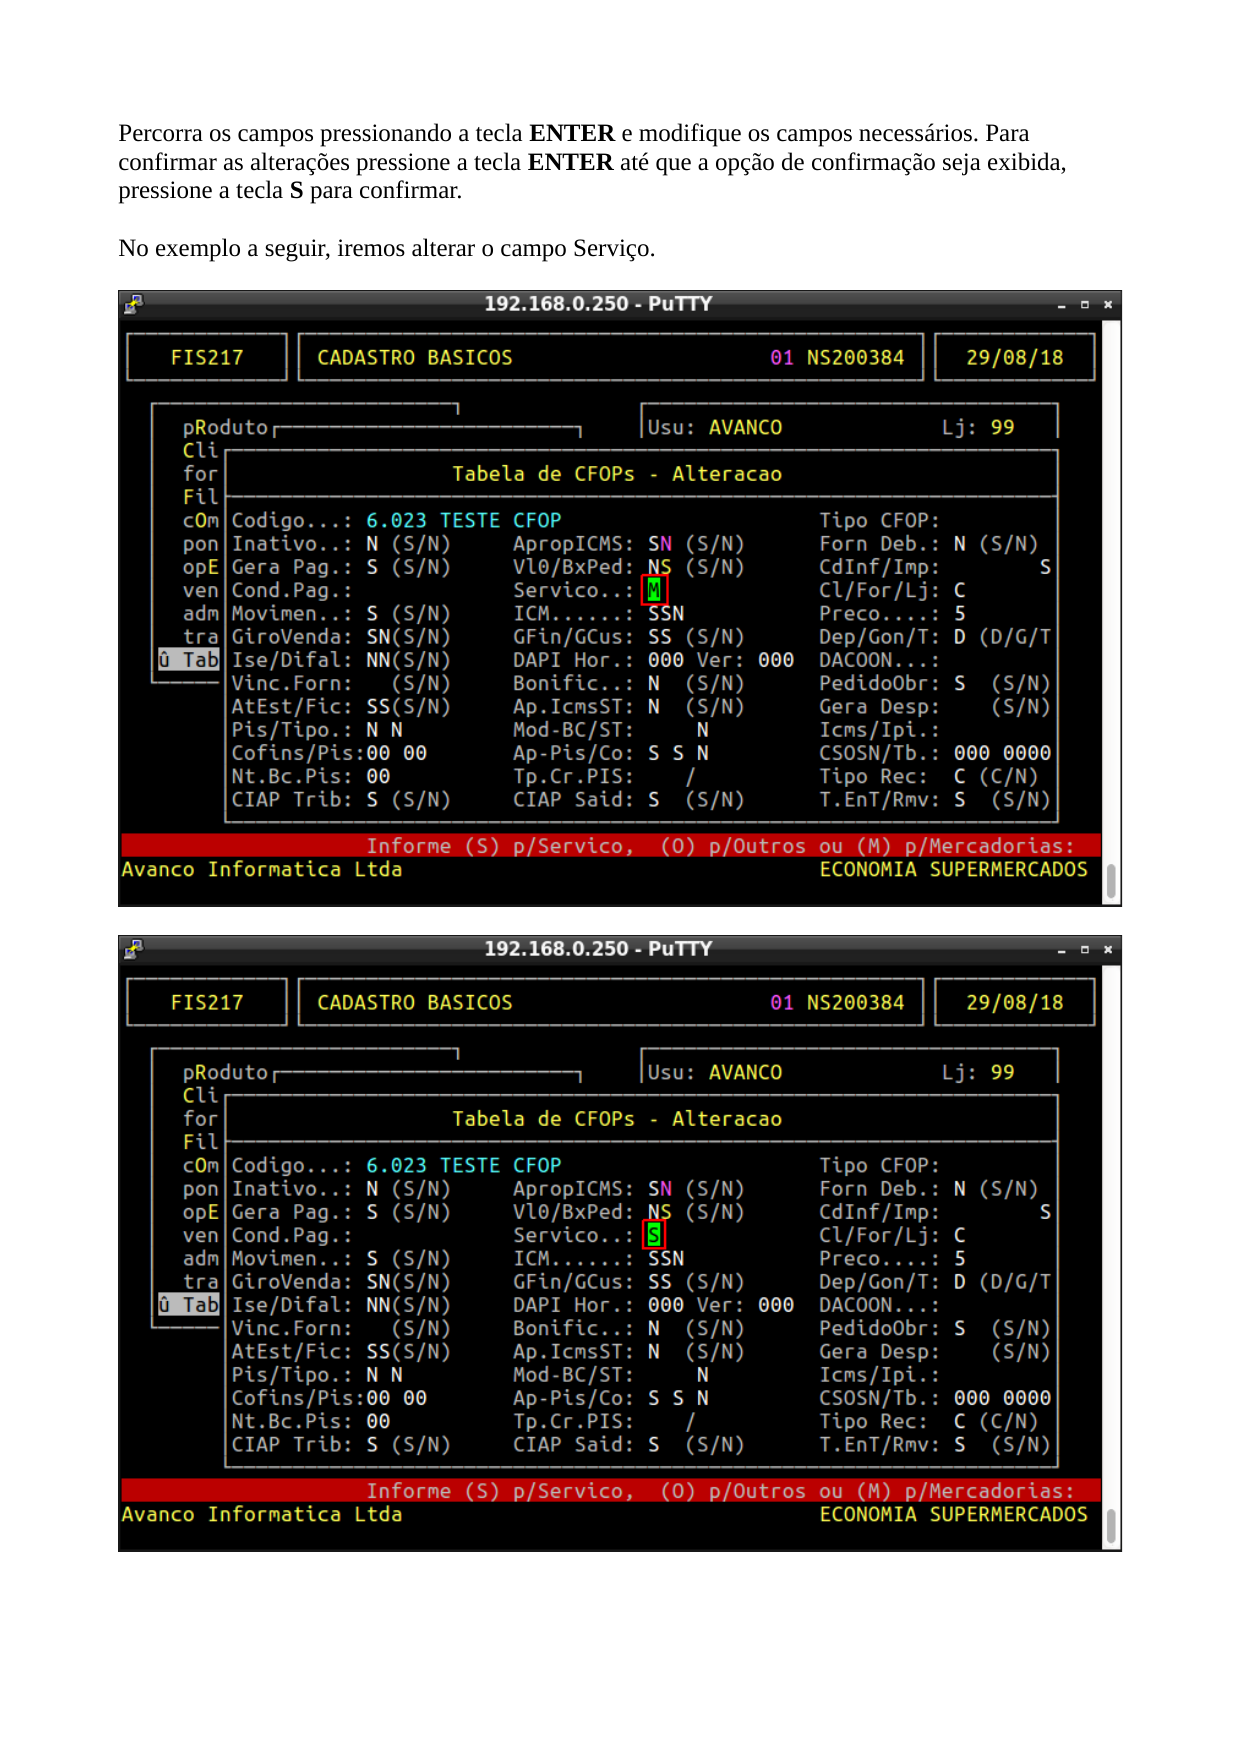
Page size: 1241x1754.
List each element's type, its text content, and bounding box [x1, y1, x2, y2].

text No exemplo a seguir, iremos alterar o campo Serviço. [118, 233, 1122, 262]
picture [118, 935, 1123, 1552]
text Percorra os campos pressionando a tecla ENTER e modifique os campos necessários. Para confirmar as alterações pressione a tecla ENTER até que a opção de confirmação seja exibida, pressione a tecla S para confirmar. [118, 118, 1122, 204]
picture [118, 290, 1123, 907]
